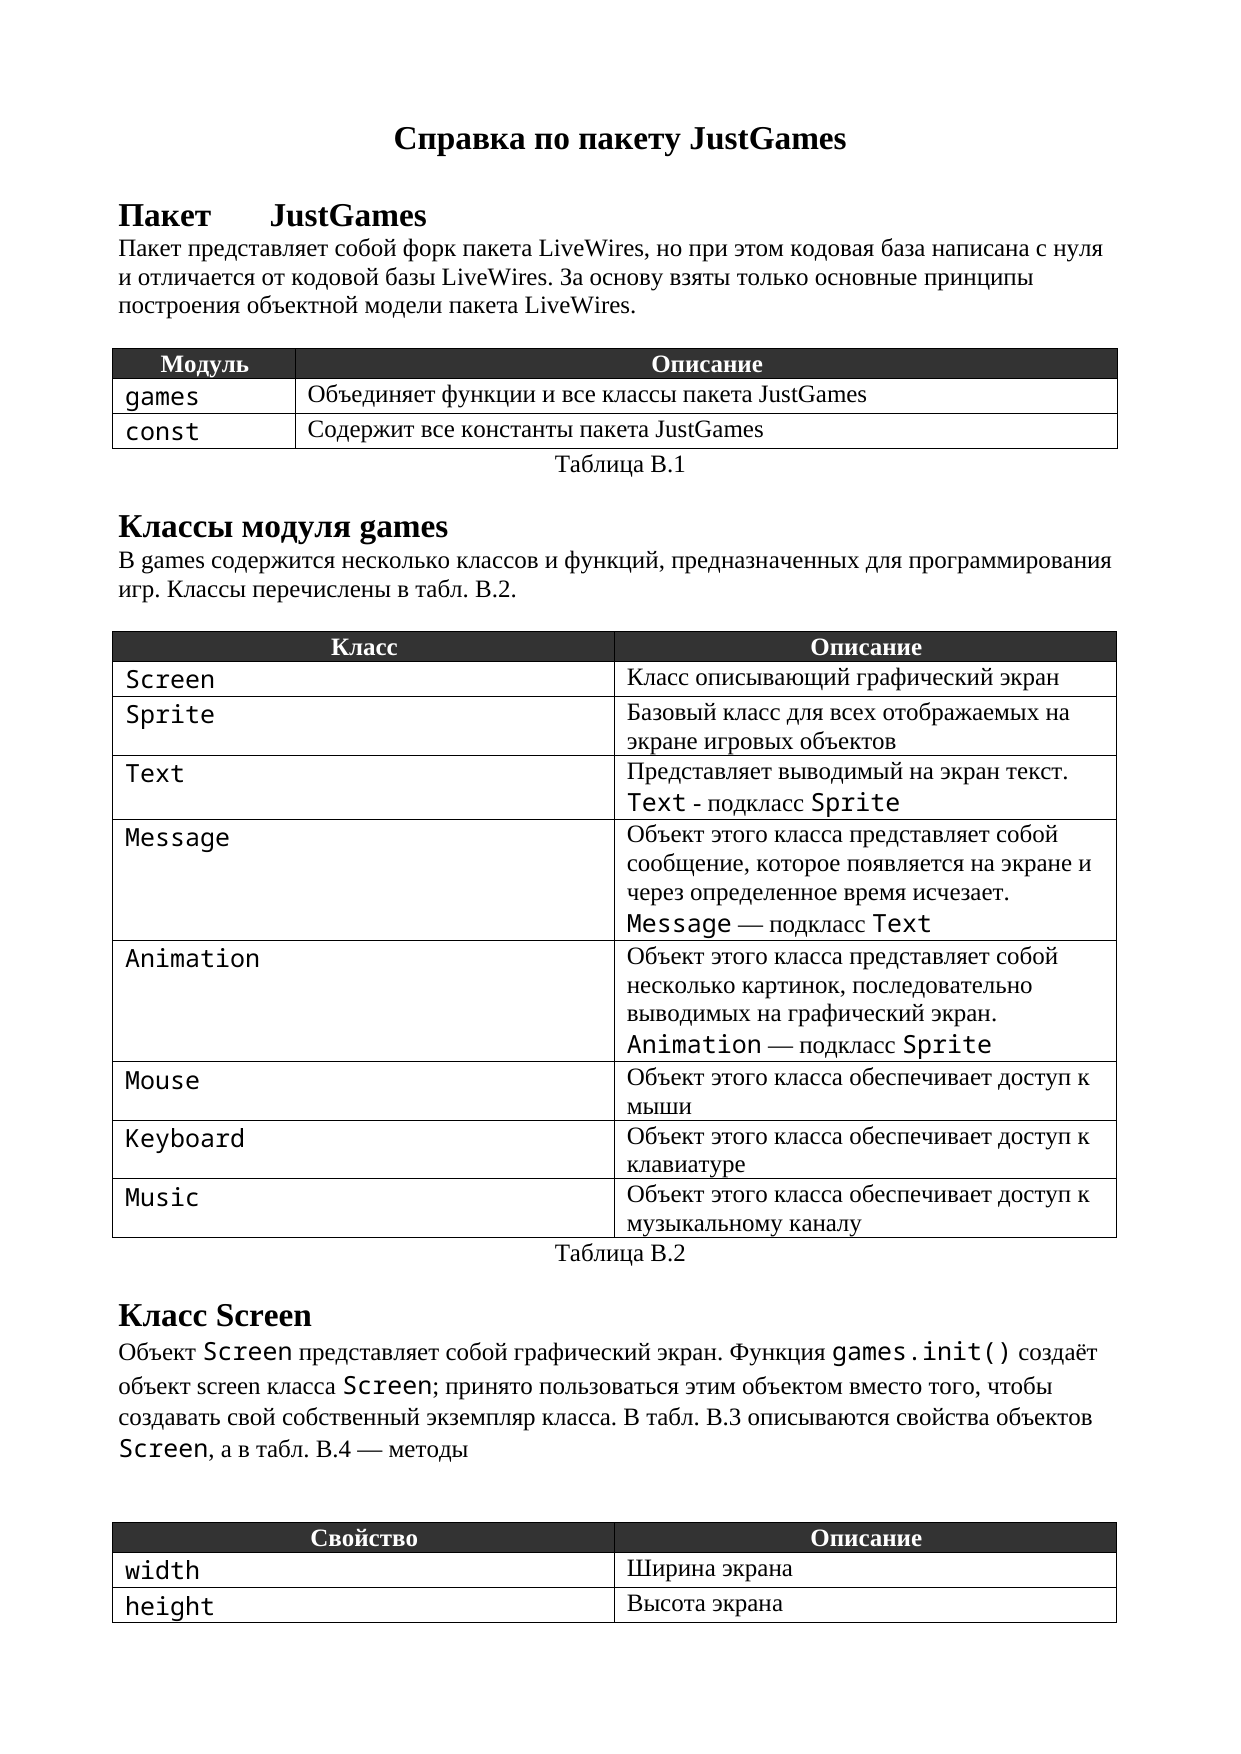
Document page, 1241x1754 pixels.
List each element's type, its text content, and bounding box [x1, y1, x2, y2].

table_cell Высота экрана [615, 1588, 1116, 1622]
text Пакет JustGames [118, 195, 1122, 233]
text Таблица B.1 [118, 449, 1122, 478]
table_cell Объект этого класса обеспечивает доступ к музыкальному каналу [615, 1179, 1116, 1237]
table_cell const [113, 414, 295, 448]
text В games содержится несколько классов и функций, предназначенных для программирования игр. Классы перечислены в табл. В.2. [118, 545, 1122, 602]
text Классы модуля games [118, 507, 1122, 545]
table_cell Содержит все константы пакета JustGames [296, 414, 1117, 448]
table_cell Music [113, 1179, 614, 1237]
table_cell Text [113, 756, 614, 818]
table_header Модуль [113, 349, 295, 378]
table_cell width [113, 1553, 614, 1587]
table_header Свойство [113, 1523, 614, 1552]
table_cell Message [113, 820, 614, 940]
table_header Описание [296, 349, 1117, 378]
table_cell Sprite [113, 697, 614, 755]
table_cell Объект этого класса обеспечивает доступ к мыши [615, 1062, 1116, 1120]
table_cell Animation [113, 941, 614, 1061]
table_cell Базовый класс для всех отображаемых на экране игровых объектов [615, 697, 1116, 755]
table_cell height [113, 1588, 614, 1622]
text Объект Screen представляет собой графический экран. Функция games.init() создаёт объект screen класса Screen; принято пользоваться этим объектом вместо того, чтобы создавать свой собственный экземпляр класса. В табл. В.3 описываются свойства объектов Screen, а в табл. В.4 — методы [118, 1334, 1122, 1465]
table_header Класс [113, 632, 614, 661]
text Справка по пакету JustGames [118, 118, 1122, 156]
text Пакет представляет собой форк пакета LiveWires, но при этом кодовая база написана с нуля и отличается от кодовой базы LiveWires. За основу взяты только основные принципы построения объектной модели пакета LiveWires. [118, 233, 1122, 319]
table_cell Объект этого класса представляет собой сообщение, которое появляется на экране и через определенное время исчезает. Message — подкласс Text [615, 820, 1116, 940]
table_cell Keyboard [113, 1121, 614, 1178]
table_cell Объединяет функции и все классы пакета JustGames [296, 379, 1117, 413]
table_cell Mouse [113, 1062, 614, 1120]
table_cell Объект этого класса обеспечивает доступ к клавиатуре [615, 1121, 1116, 1178]
table_cell Объект этого класса представляет собой несколько картинок, последовательно выводимых на графический экран. Animation — подкласс Sprite [615, 941, 1116, 1061]
table_cell games [113, 379, 295, 413]
text Класс Screen [118, 1295, 1122, 1334]
table_cell Представляет выводимый на экран текст. Text - подкласс Sprite [615, 756, 1116, 818]
table_cell Screen [113, 662, 614, 696]
text Таблица B.2 [118, 1238, 1122, 1267]
table_cell Класс описывающий графический экран [615, 662, 1116, 696]
table_cell Ширина экрана [615, 1553, 1116, 1587]
table_header Описание [615, 1523, 1116, 1552]
table_header Описание [615, 632, 1116, 661]
